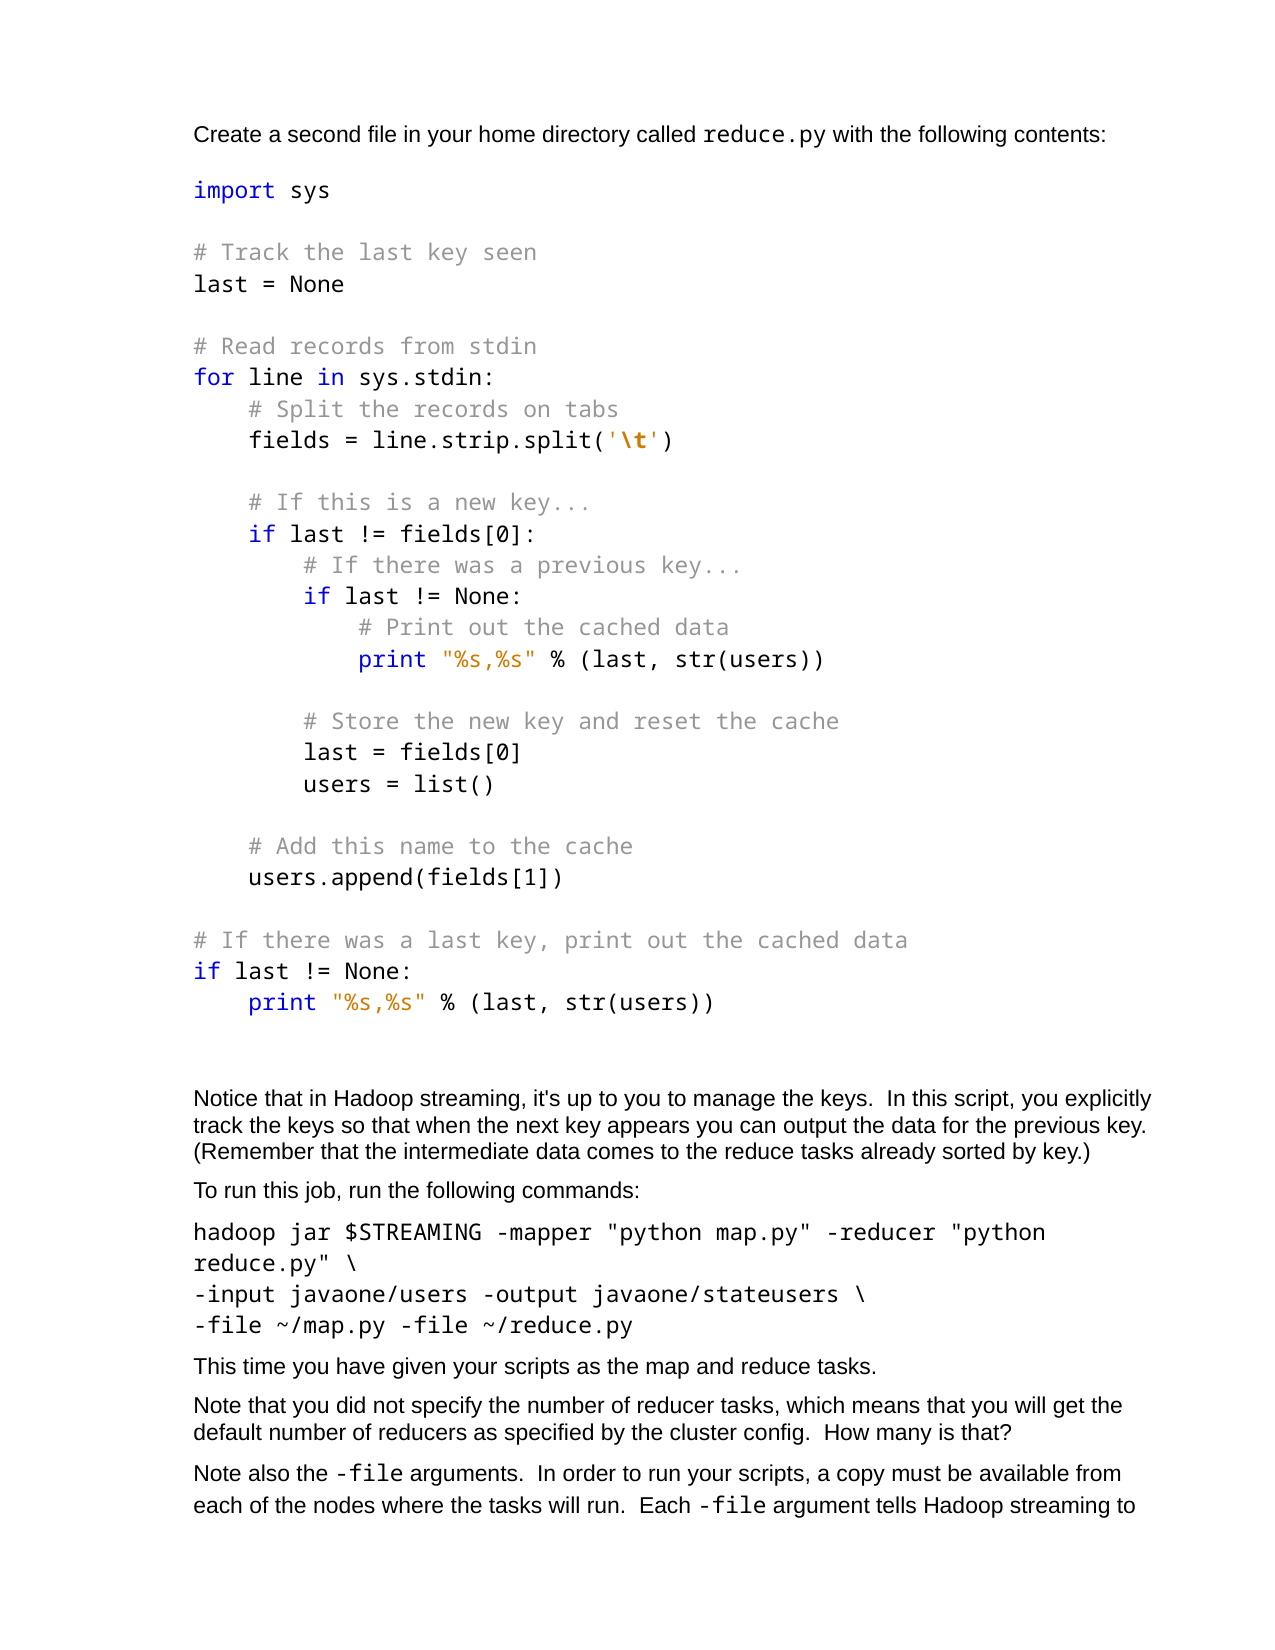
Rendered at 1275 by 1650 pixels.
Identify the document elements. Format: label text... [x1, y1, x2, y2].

list Note also the -file arguments. In order to run your scripts, a copy must be available from each of the nodes where the tasks will run. Each -file argument tells Hadoop streaming to [156, 1457, 1157, 1520]
list Note that you did not specify the number of reducer tasks, which means that you will get the default number of reducers as specified by the cluster config. How many is that? [156, 1392, 1157, 1445]
list Create a second file in your home directory called reduce.py with the following contents: [156, 118, 1157, 149]
list hadoop jar $STREAMING -mapper "python map.py" -reducer "python reduce.py" \ -input javaone/users -output javaone/stateusers \ -file ~/map.py -file ~/reduce.py [156, 1216, 1157, 1341]
list To run this job, run the following commands: [156, 1177, 1157, 1203]
list import sys # Track the last key seen last = None # Read records from stdin for line in sys.stdin: # Split the records on tabs fields = line.strip.split('\t') # If this is a new key... if last != fields[0]: # If there was a previous key... if last != None: # Print out the cached data print "%s,%s" % (last, str(users)) # Store the new key and reset the cache last = fields[0] users = list() # Add this name to the cache users.append(fields[1]) # If there was a last key, print out the cached data if last != None: print "%s,%s" % (last, str(users)) [156, 174, 1157, 1018]
list This time you have given your scripts as the map and reduce tasks. [156, 1353, 1157, 1379]
list Notice that in Hadoop streaming, it's up to you to manage the keys. In this script, you explicitly track the keys so that when the next key appears you can output the data for the previous key. (Remember that the intermediate data comes to the reduce tasks already sorted by key.) [156, 1085, 1157, 1164]
